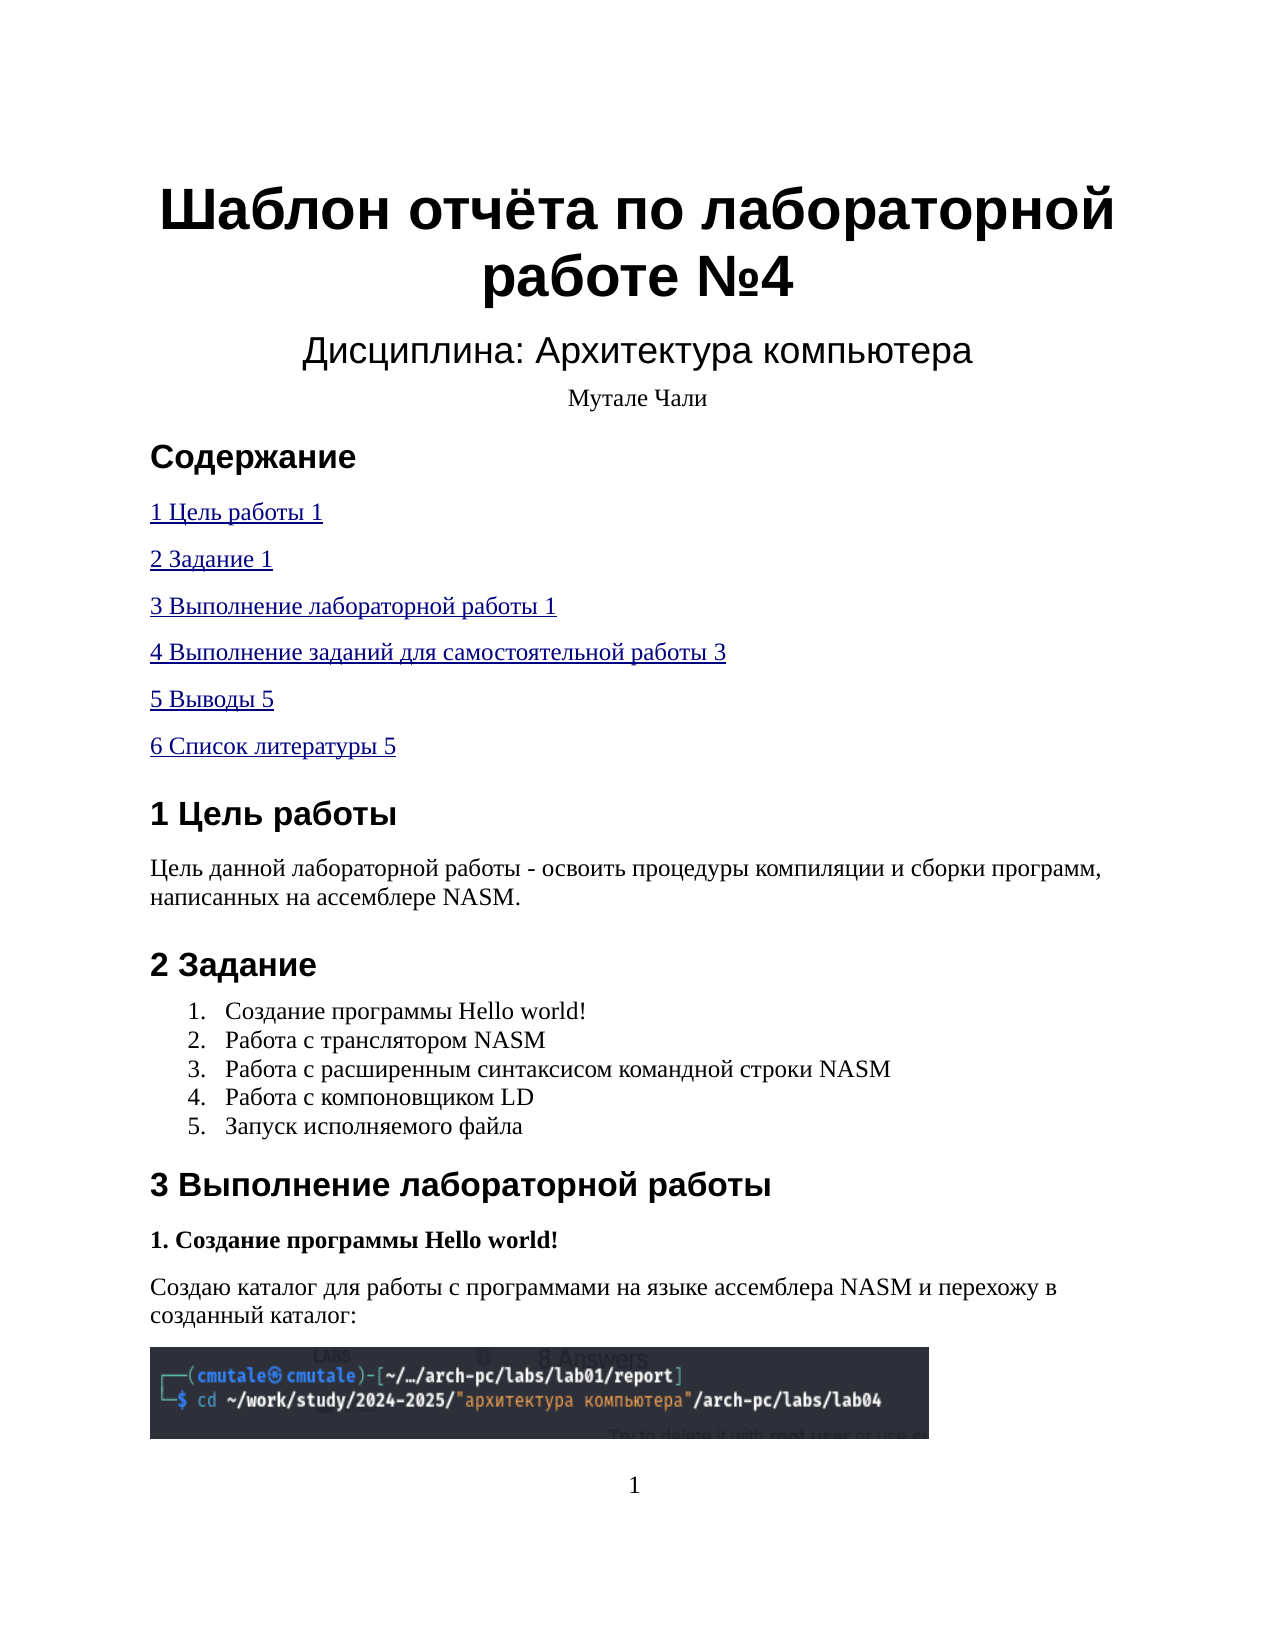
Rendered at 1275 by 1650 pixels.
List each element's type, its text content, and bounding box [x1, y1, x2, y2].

title Шаблон отчёта по лабораторной работе №4 [150, 175, 1125, 309]
subtitle 3 Выполнение лабораторной работы [150, 1165, 1125, 1203]
text 1 Цель работы 1 [150, 497, 1125, 526]
text 1. Создание программы Hello world! [150, 1225, 1125, 1254]
text 2 Задание 1 [150, 544, 1125, 573]
subtitle 2 Задание [150, 945, 1125, 984]
subtitle Содержание [150, 437, 1125, 476]
subtitle 1 Цель работы [150, 793, 1125, 832]
list Работа с транслятором NASM [187, 1025, 1125, 1054]
picture [150, 1347, 929, 1439]
text 6 Список литературы 5 [150, 731, 1125, 759]
text Мутале Чали [150, 383, 1125, 412]
list Работа с компоновщиком LD [187, 1082, 1125, 1111]
text Создаю каталог для работы с программами на языке ассемблера NASM и перехожу в созданный каталог: [150, 1272, 1125, 1329]
text Цель данной лабораторной работы - освоить процедуры компиляции и сборки программ, написанных на ассемблере NASM. [150, 853, 1125, 911]
text 5 Выводы 5 [150, 684, 1125, 713]
text 3 Выполнение лабораторной работы 1 [150, 591, 1125, 619]
list Работа с расширенным синтаксисом командной строки NASM [187, 1054, 1125, 1082]
list Создание программы Hello world! [187, 996, 1125, 1025]
text 4 Выполнение заданий для самостоятельной работы 3 [150, 637, 1125, 666]
list Запуск исполняемого файла [187, 1111, 1125, 1140]
subtitle Дисциплина: Архитектура компьютера [150, 328, 1125, 371]
